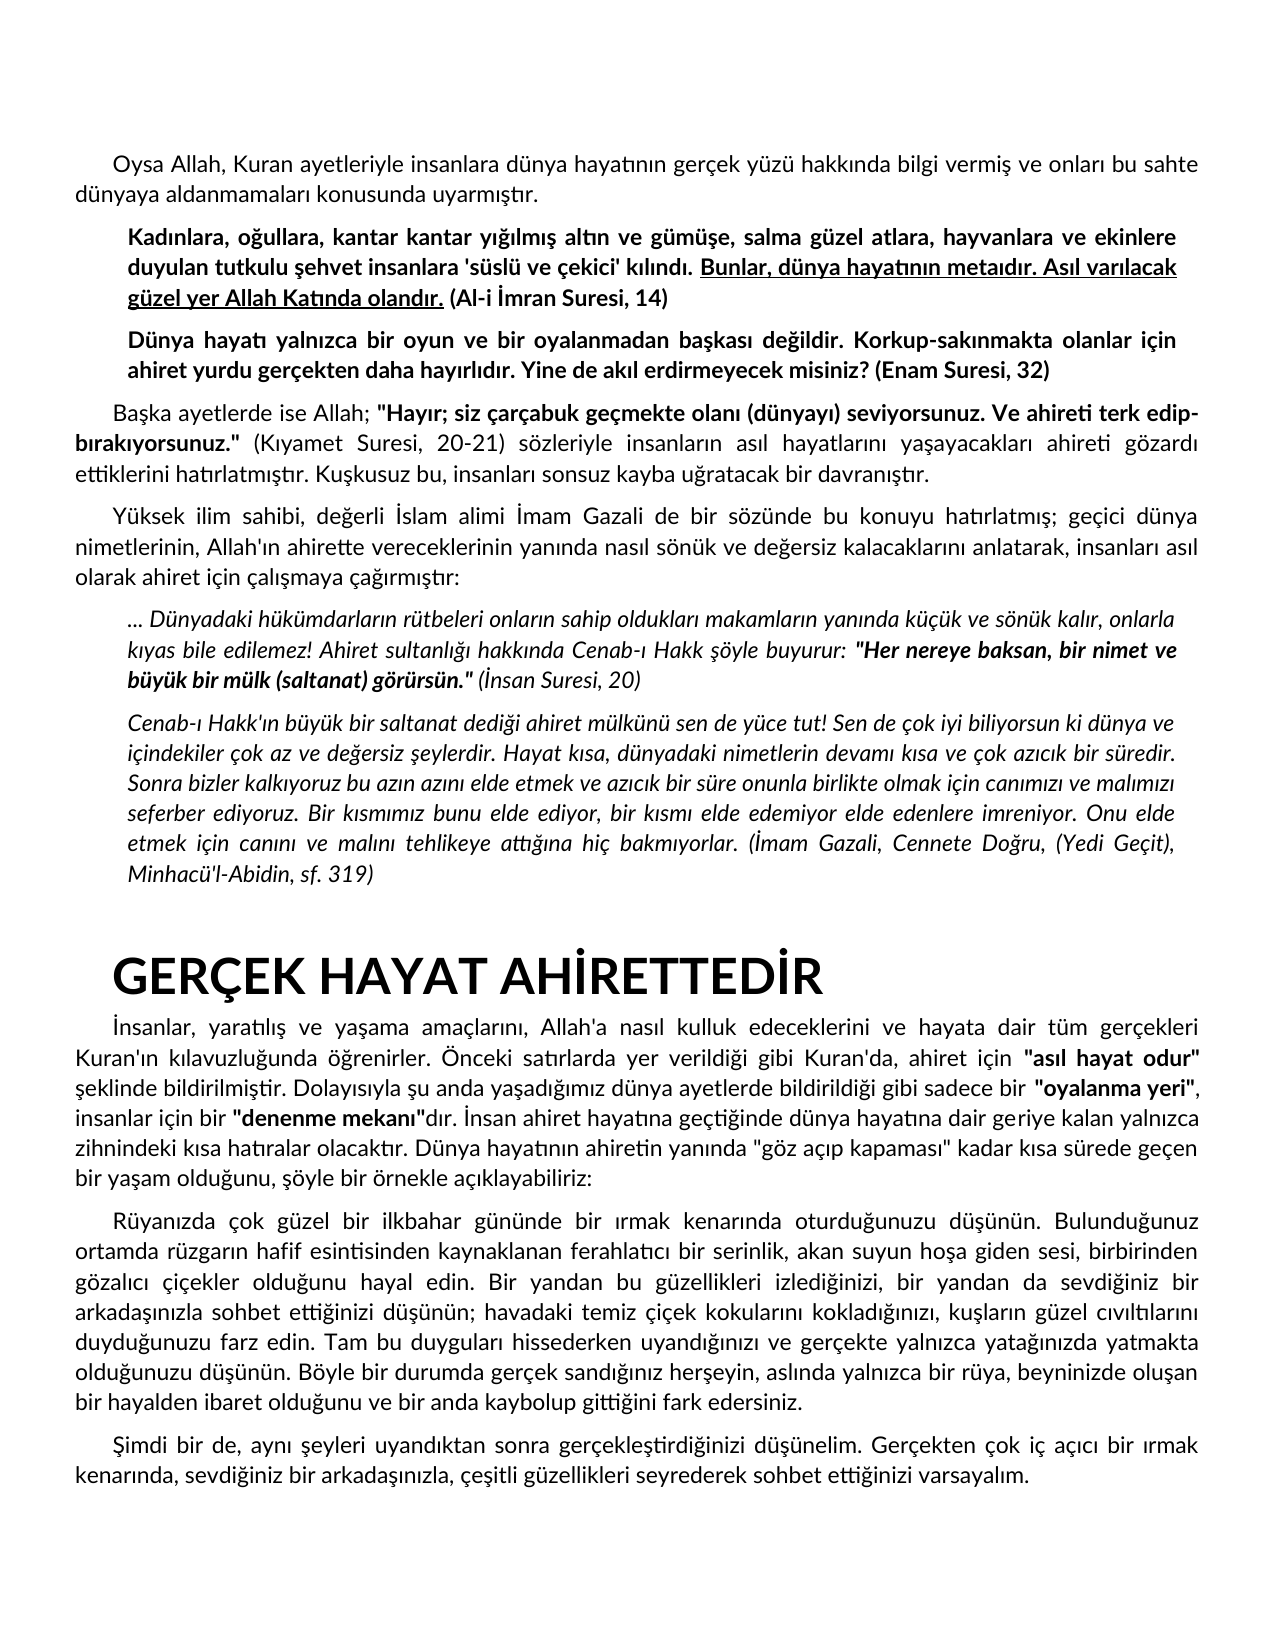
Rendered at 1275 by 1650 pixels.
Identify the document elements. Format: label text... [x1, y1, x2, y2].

text ... Dünyadaki hükümdarların rütbeleri onların sahip oldukları makamların yanında küçük ve sönük kalır, onlarla kıyas bile edilemez! Ahiret sultanlığı hakkında Cenab-ı Hakk şöyle buyurur: "Her nereye baksan, bir nimet ve büyük bir mülk (saltanat) görürsün." (İnsan Suresi, 20) [127, 605, 1177, 693]
text Dünya hayatı yalnızca bir oyun ve bir oyalanmadan başkası değildir. Korkup-sakınmakta olanlar için ahiret yurdu gerçekten daha hayırlıdır. Yine de akıl erdirmeyecek misiniz? (Enam Suresi, 32) [127, 326, 1177, 384]
subtitle GERÇEK HAYAT AHİRETTEDİR [112, 945, 1200, 1005]
text Cenab-ı Hakk'ın büyük bir saltanat dediği ahiret mülkünü sen de yüce tut! Sen de çok iyi biliyorsun ki dünya ve içindekiler çok az ve değersiz şeylerdir. Hayat kısa, dünyadaki nimetlerin devamı kısa ve çok azıcık bir süredir. Sonra bizler kalkıyoruz bu azın azını elde etmek ve azıcık bir süre onunla birlikte olmak için canımızı ve malımızı seferber ediyoruz. Bir kısmımız bunu elde ediyor, bir kısmı elde edemiyor elde edenlere imreniyor. Onu elde etmek için canını ve malını tehlikeye attığına hiç bakmıyorlar. (İmam Gazali, Cennete Doğru, (Yedi Geçit), Minhacü'l-Abidin, sf. 319) [127, 708, 1177, 887]
text Rüyanızda çok güzel bir ilkbahar gününde bir ırmak kenarında oturduğunuzu düşünün. Bulunduğunuz ortamda rüzgarın hafif esintisinden kaynaklanan ferahlatıcı bir serinlik, akan suyun hoşa giden sesi, birbirinden gözalıcı çiçekler olduğunu hayal edin. Bir yandan bu güzellikleri izlediğinizi, bir yandan da sevdiğiniz bir arkadaşınızla sohbet ettiğinizi düşünün; havadaki temiz çiçek kokularını kokladığınızı, kuşların güzel cıvıltılarını duyduğunuzu farz edin. Tam bu duyguları hissederken uyandığınızı ve gerçekte yalnızca yatağınızda yatmakta olduğunuzu düşünün. Böyle bir durumda gerçek sandığınız herşeyin, aslında yalnızca bir rüya, beyninizde oluşan bir hayalden ibaret olduğunu ve bir anda kaybolup gittiğini fark edersiniz. [75, 1207, 1200, 1416]
text Yüksek ilim sahibi, değerli İslam alimi İmam Gazali de bir sözünde bu konuyu hatırlatmış; geçici dünya nimetlerinin, Allah'ın ahirette vereceklerinin yanında nasıl sönük ve değersiz kalacaklarını anlatarak, insanları asıl olarak ahiret için çalışmaya çağırmıştır: [75, 502, 1200, 590]
text Kadınlara, oğullara, kantar kantar yığılmış altın ve gümüşe, salma güzel atlara, hayvanlara ve ekinlere duyulan tutkulu şehvet insanlara 'süslü ve çekici' kılındı. Bunlar, dünya hayatının metaıdır. Asıl varılacak güzel yer Allah Katında olandır. (Al-i İmran Suresi, 14) [127, 223, 1177, 311]
text İnsanlar, yaratılış ve yaşama amaçlarını, Allah'a nasıl kulluk edeceklerini ve hayata dair tüm gerçekleri Kuran'ın kılavuzluğunda öğrenirler. Önceki satırlarda yer verildiği gibi Kuran'da, ahiret için "asıl hayat odur" şeklinde bildirilmiştir. Dolayısıyla şu anda yaşadığımız dünya ayetlerde bildirildiği gibi sadece bir "oyalanma yeri", insanlar için bir "denenme mekanı"dır. İnsan ahiret hayatına geçtiğinde dünya hayatına dair geriye kalan yalnızca zihnindeki kısa hatıralar olacaktır. Dünya hayatının ahiretin yanında "göz açıp kapaması" kadar kısa sürede geçen bir yaşam olduğunu, şöyle bir örnekle açıklayabiliriz: [75, 1013, 1200, 1192]
text Başka ayetlerde ise Allah; "Hayır; siz çarçabuk geçmekte olanı (dünyayı) seviyorsunuz. Ve ahireti terk edip-bırakıyorsunuz." (Kıyamet Suresi, 20-21) sözleriyle insanların asıl hayatlarını yaşayacakları ahireti gözardı ettiklerini hatırlatmıştır. Kuşkusuz bu, insanları sonsuz kayba uğratacak bir davranıştır. [75, 399, 1200, 487]
text Oysa Allah, Kuran ayetleriyle insanlara dünya hayatının gerçek yüzü hakkında bilgi vermiş ve onları bu sahte dünyaya aldanmamaları konusunda uyarmıştır. [75, 150, 1200, 208]
text Şimdi bir de, aynı şeyleri uyandıktan sonra gerçekleştirdiğinizi düşünelim. Gerçekten çok iç açıcı bir ırmak kenarında, sevdiğiniz bir arkadaşınızla, çeşitli güzellikleri seyrederek sohbet ettiğinizi varsayalım. [75, 1431, 1200, 1488]
